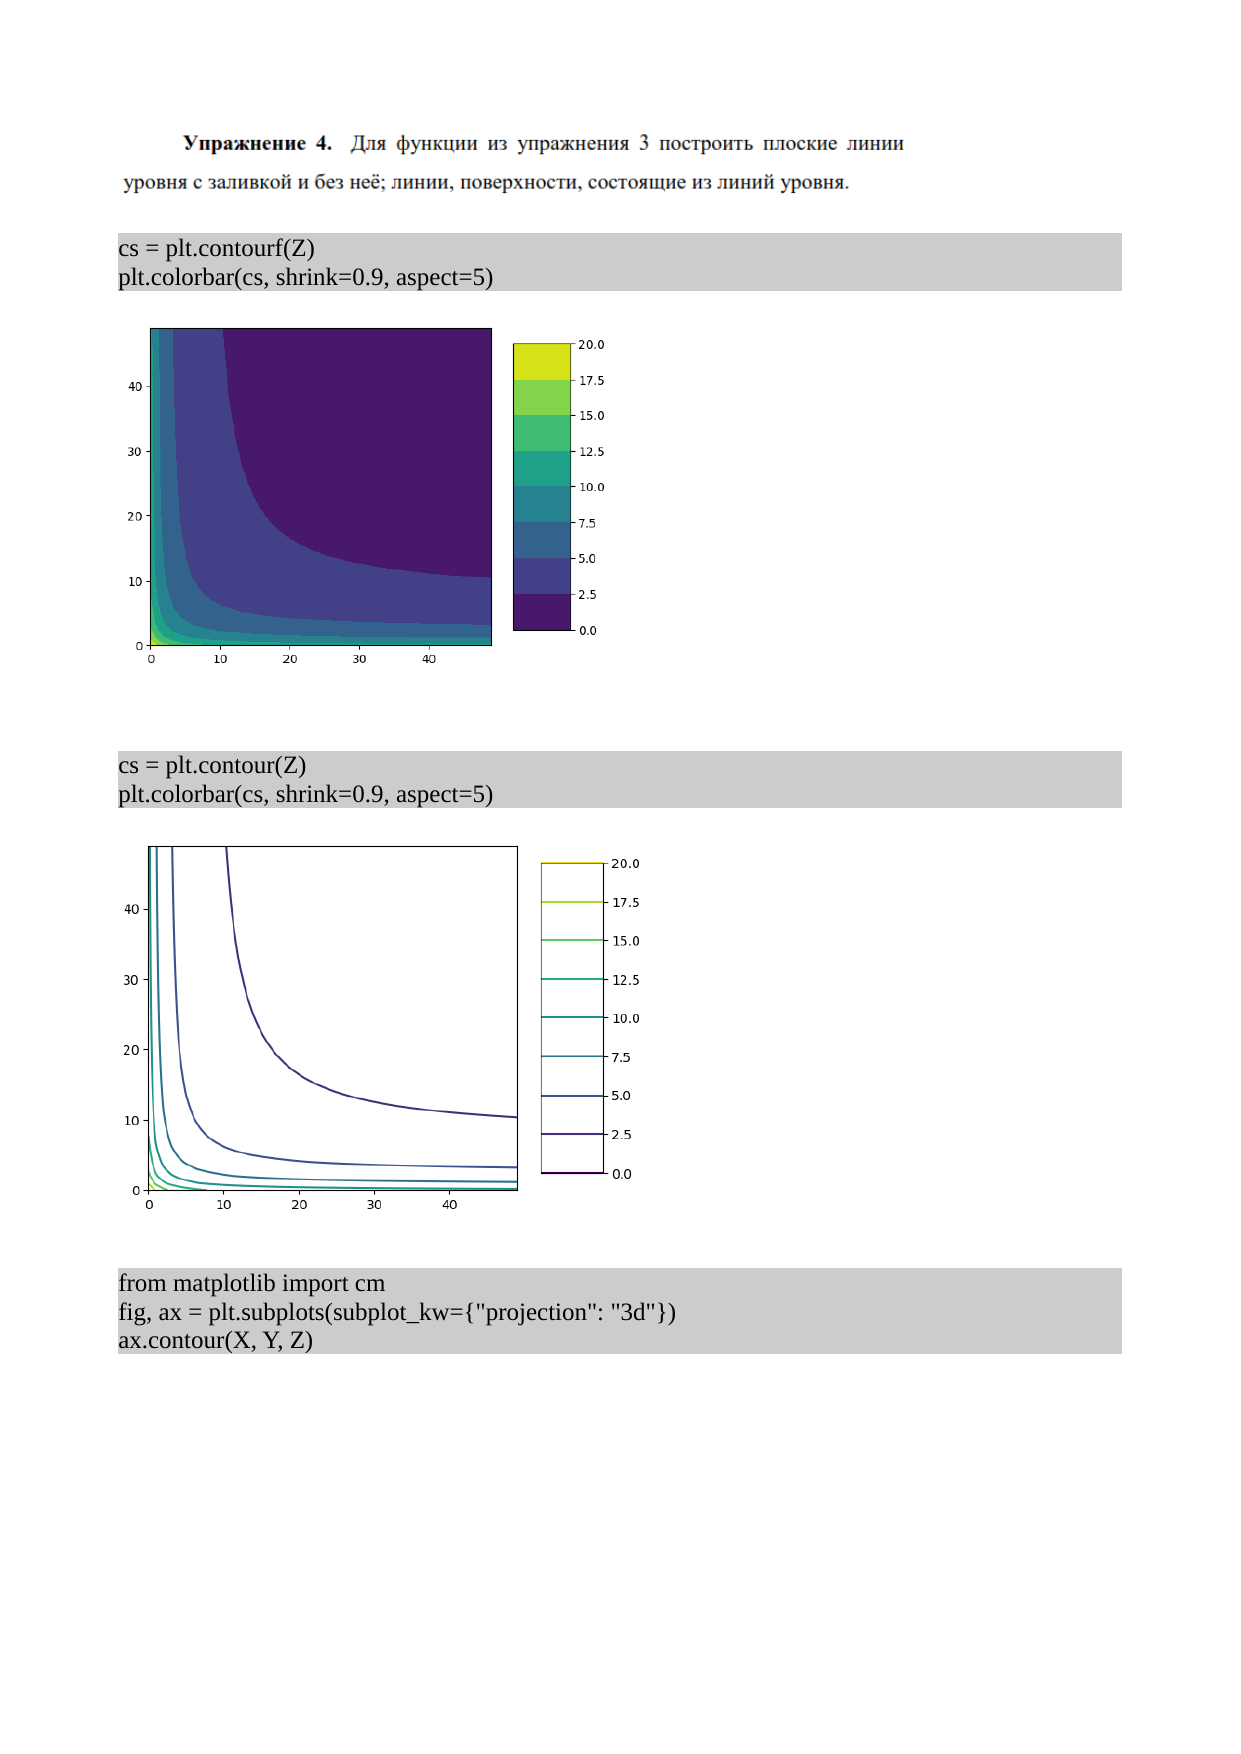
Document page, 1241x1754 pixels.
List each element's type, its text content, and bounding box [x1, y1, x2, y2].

picture [113, 836, 649, 1221]
text ax.contour(X, Y, Z) [118, 1326, 1122, 1354]
text fig, ax = plt.subplots(subplot_kw={"projection": "3d"}) [118, 1297, 1122, 1326]
picture [119, 121, 912, 202]
text cs = plt.contour(Z) [118, 751, 1122, 779]
text from matplotlib import cm [118, 1268, 1122, 1297]
text cs = plt.contourf(Z) [118, 233, 1122, 262]
text plt.colorbar(cs, shrink=0.9, aspect=5) [118, 262, 1122, 291]
text plt.colorbar(cs, shrink=0.9, aspect=5) [118, 779, 1122, 808]
picture [118, 319, 613, 674]
